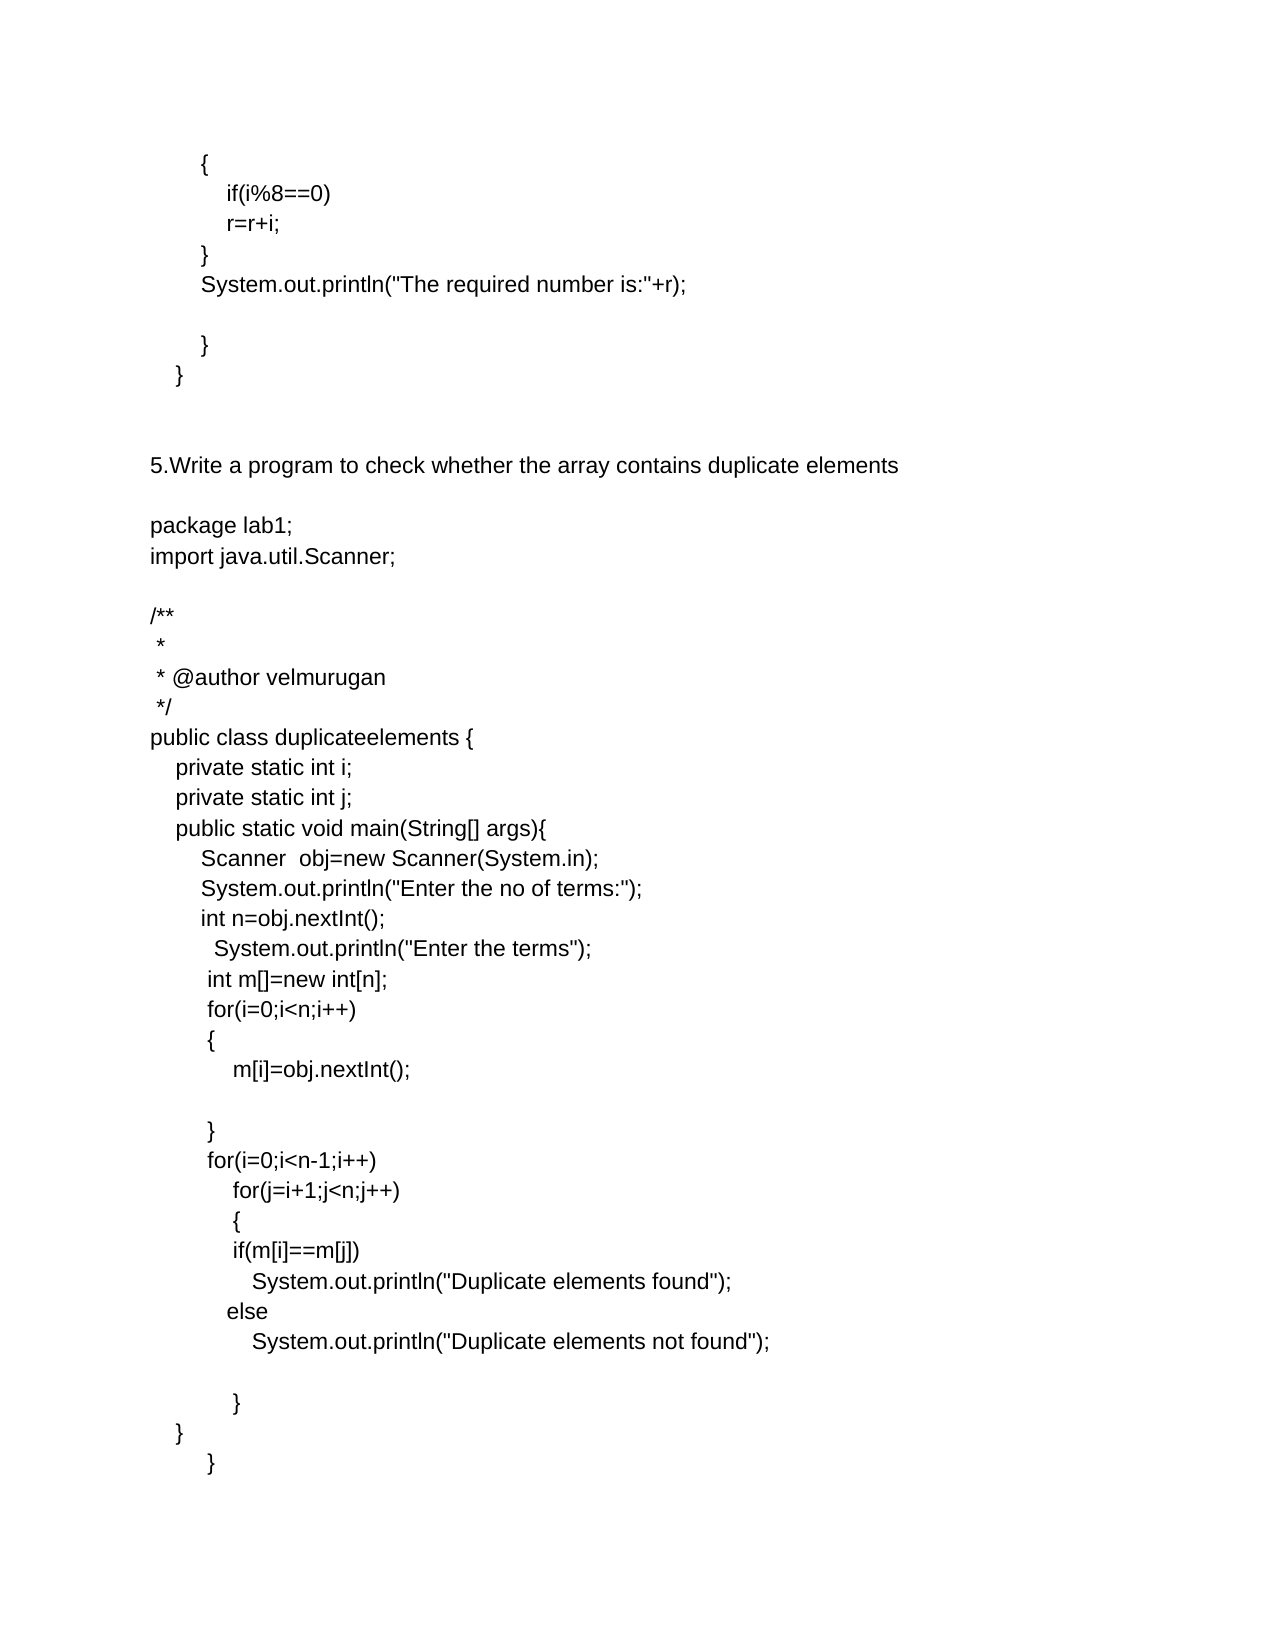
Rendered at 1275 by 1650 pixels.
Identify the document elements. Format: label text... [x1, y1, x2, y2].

text else [150, 1298, 1125, 1324]
text System.out.println("Duplicate elements found"); [150, 1268, 1125, 1294]
text if(i%8==0) [150, 180, 1125, 207]
text import java.util.Scanner; [150, 543, 1125, 569]
text { [150, 1026, 1125, 1052]
text private static int i; [150, 754, 1125, 781]
text { [150, 150, 1125, 176]
text /** [150, 603, 1125, 629]
text } [150, 1388, 1125, 1415]
text for(i=0;i<n;i++) [150, 996, 1125, 1022]
text System.out.println("Enter the terms"); [150, 935, 1125, 962]
text Scanner obj=new Scanner(System.in); [150, 845, 1125, 871]
text * @author velmurugan [150, 663, 1125, 690]
text { [150, 1207, 1125, 1234]
text } [150, 1117, 1125, 1143]
text int n=obj.nextInt(); [150, 905, 1125, 932]
text */ [150, 694, 1125, 720]
text System.out.println("Enter the no of terms:"); [150, 875, 1125, 901]
text r=r+i; [150, 210, 1125, 237]
text } [150, 1419, 1125, 1445]
text } [150, 1449, 1125, 1475]
text if(m[i]==m[j]) [150, 1237, 1125, 1264]
text } [150, 361, 1125, 388]
text * [150, 633, 1125, 660]
text int m[]=new int[n]; [150, 966, 1125, 992]
text System.out.println("Duplicate elements not found"); [150, 1328, 1125, 1354]
text System.out.println("The required number is:"+r); [150, 271, 1125, 297]
text } [150, 241, 1125, 267]
text 5.Write a program to check whether the array contains duplicate elements [150, 452, 1125, 478]
text m[i]=obj.nextInt(); [150, 1056, 1125, 1083]
text private static int j; [150, 784, 1125, 811]
text public class duplicateelements { [150, 724, 1125, 750]
text for(i=0;i<n-1;i++) [150, 1147, 1125, 1173]
text } [150, 331, 1125, 358]
text package lab1; [150, 512, 1125, 539]
text for(j=i+1;j<n;j++) [150, 1177, 1125, 1203]
text public static void main(String[] args){ [150, 814, 1125, 841]
